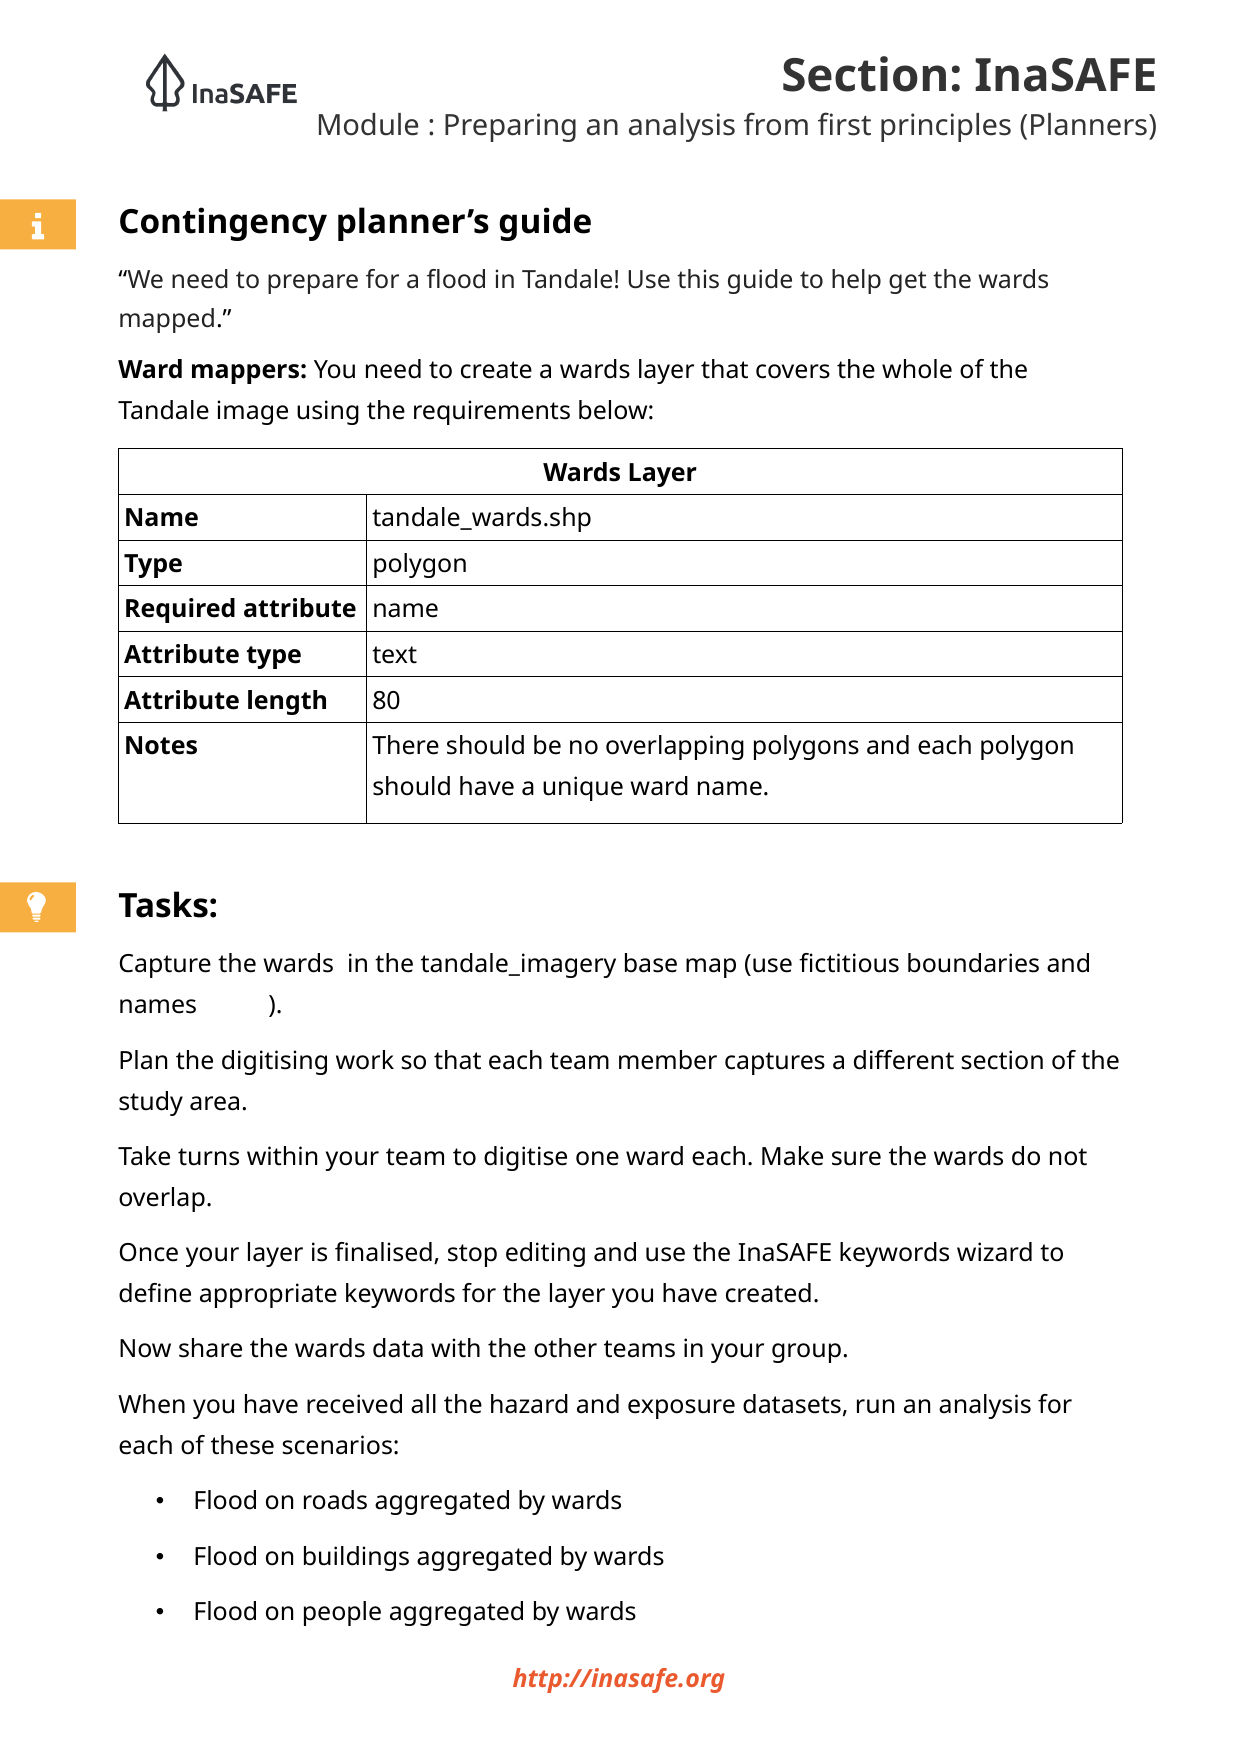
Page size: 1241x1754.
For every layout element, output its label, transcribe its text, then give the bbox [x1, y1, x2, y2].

text Now share the wards data with the other teams in your group. [118, 1331, 1122, 1365]
text Ward mappers: You need to create a wards layer that covers the whole of the Tandale image using the requirements below: [118, 352, 1122, 427]
table_cell Type [119, 541, 366, 585]
list Flood on roads aggregated by wards [156, 1483, 1122, 1517]
table_cell Attribute length [119, 677, 366, 722]
list Flood on buildings aggregated by wards [156, 1538, 1122, 1572]
picture [126, 35, 322, 131]
table_cell text [367, 632, 1122, 676]
text Plan the digitising work so that each team member captures a different section of the study area. [118, 1042, 1122, 1117]
text When you have received all the hazard and exposure datasets, run an analysis for each of these scenarios: [118, 1386, 1122, 1461]
table_cell 80 [367, 677, 1122, 722]
table_cell Attribute type [119, 632, 366, 676]
text “We need to prepare for a flood in Tandale! Use this guide to help get the wards mapped.” [118, 262, 1122, 335]
table_cell Notes [119, 723, 366, 823]
text Once your layer is finalised, stop editing and use the InaSAFE keywords wizard to define appropriate keywords for the layer you have created. [118, 1235, 1122, 1310]
table_cell polygon [367, 541, 1122, 585]
subtitle Contingency planner’s guide [118, 198, 1122, 243]
table_cell name [367, 586, 1122, 631]
subtitle Tasks: [118, 882, 1122, 927]
table_cell Required attribute [119, 586, 366, 631]
table_cell tandale_wards.shp [367, 495, 1122, 539]
table_cell There should be no overlapping polygons and each polygon should have a unique ward name. [367, 723, 1122, 823]
list Flood on people aggregated by wards [156, 1593, 1122, 1628]
text Capture the wards in the tandale_imagery base map (use fictitious boundaries and names ). [118, 946, 1122, 1021]
text Take turns within your team to digitise one ward each. Make sure the wards do not overlap. [118, 1138, 1122, 1213]
table_cell Name [119, 495, 366, 539]
table_header Wards Layer [119, 449, 1122, 494]
